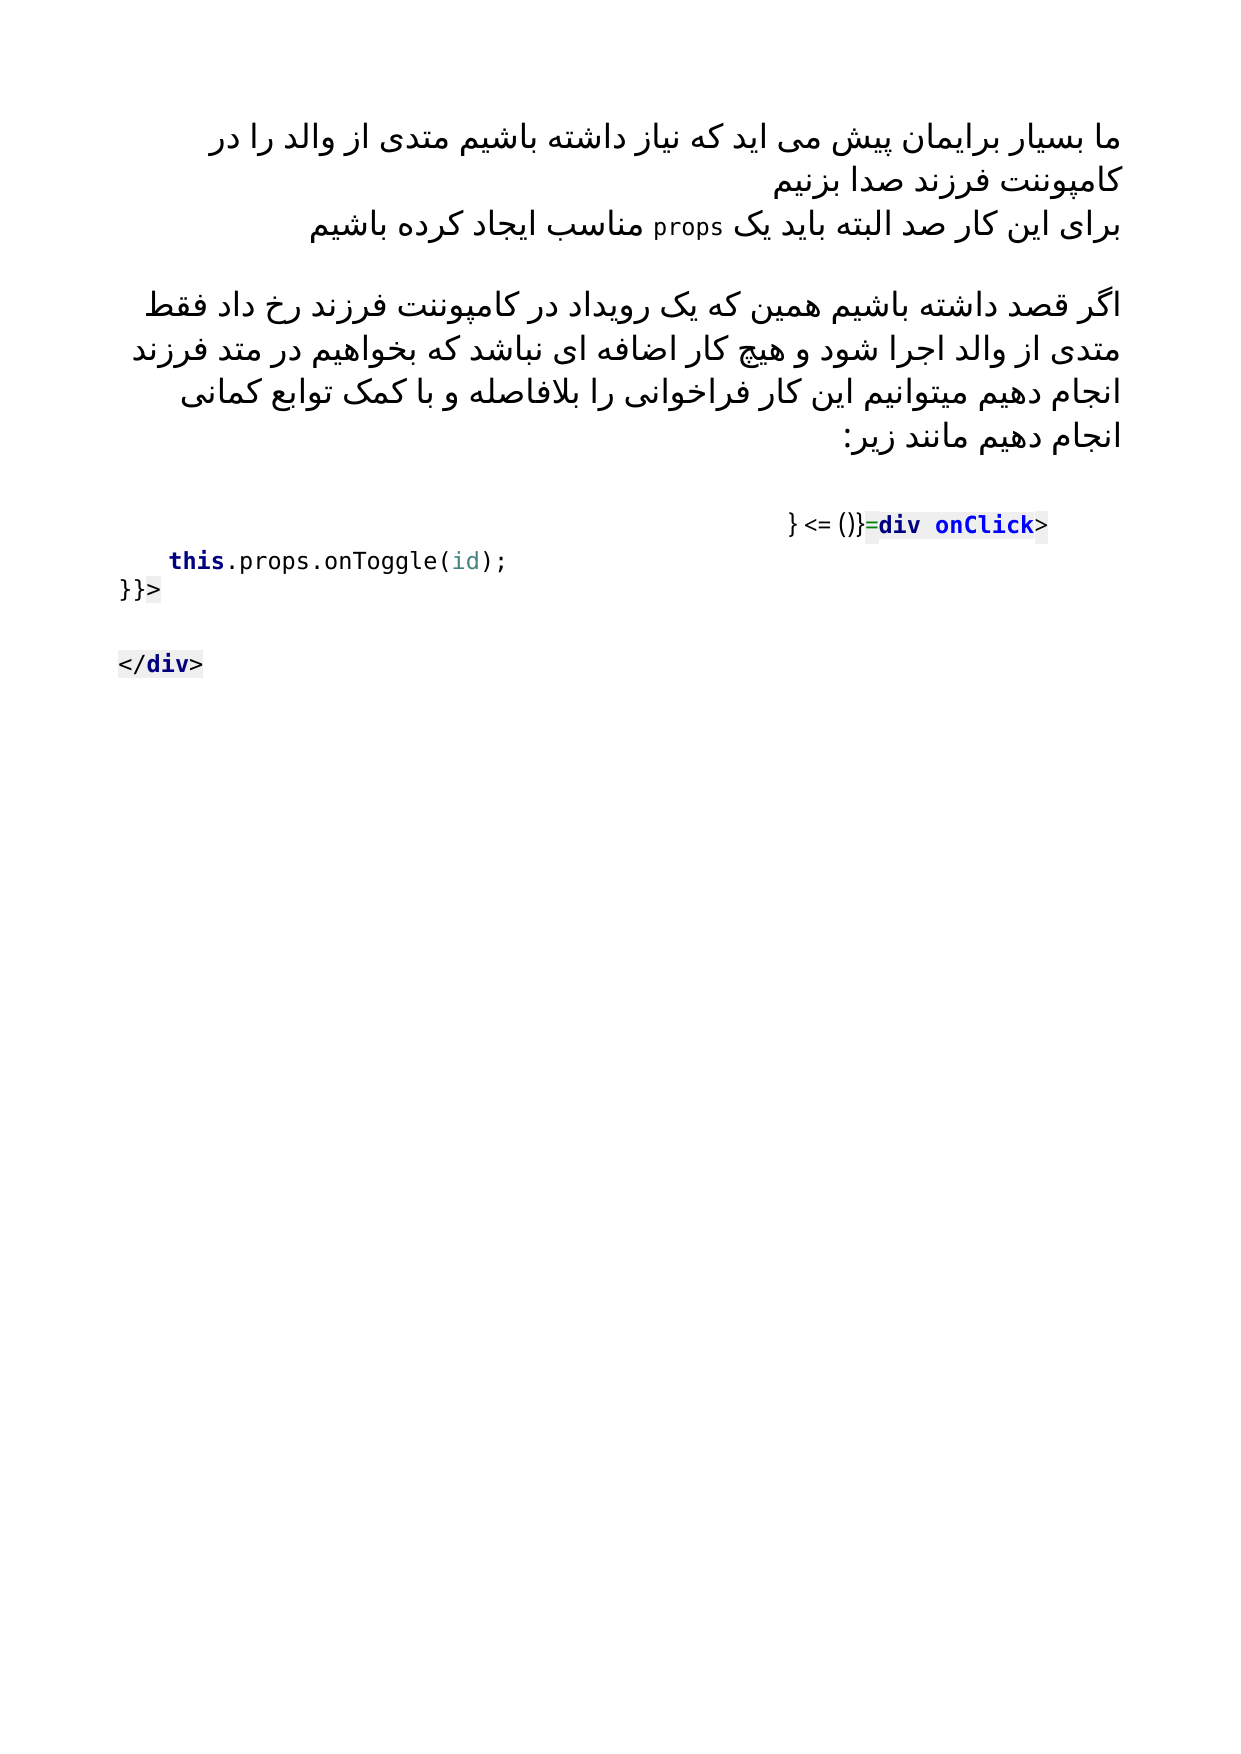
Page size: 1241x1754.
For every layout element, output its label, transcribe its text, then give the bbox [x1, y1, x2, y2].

text ما بسیار برایمان پیش می اید که نیاز داشته باشیم متدی از والد را در کامپوننت فرزند صدا بزنیم [118, 118, 1122, 205]
text this.props.onToggle(id); [118, 547, 1122, 576]
text برای این کار صد البته باید یک props مناسب ایجاد کرده باشیم [118, 205, 1122, 248]
text }}> [118, 576, 1122, 603]
text اگر قصد داشته باشیم همین که یک رویداد در کامپوننت فرزند رخ داد فقط متدی از والد اجرا شود و هیچ کار اضافه ای نباشد که بخواهیم در متد فرزند انجام دهیم میتوانیم این کار فراخوانی را بلافاصله و با کمک توابع کمانی انجام دهیم مانند زیر: <div onClick={() => { [118, 287, 1122, 547]
text </div> [118, 650, 1122, 678]
